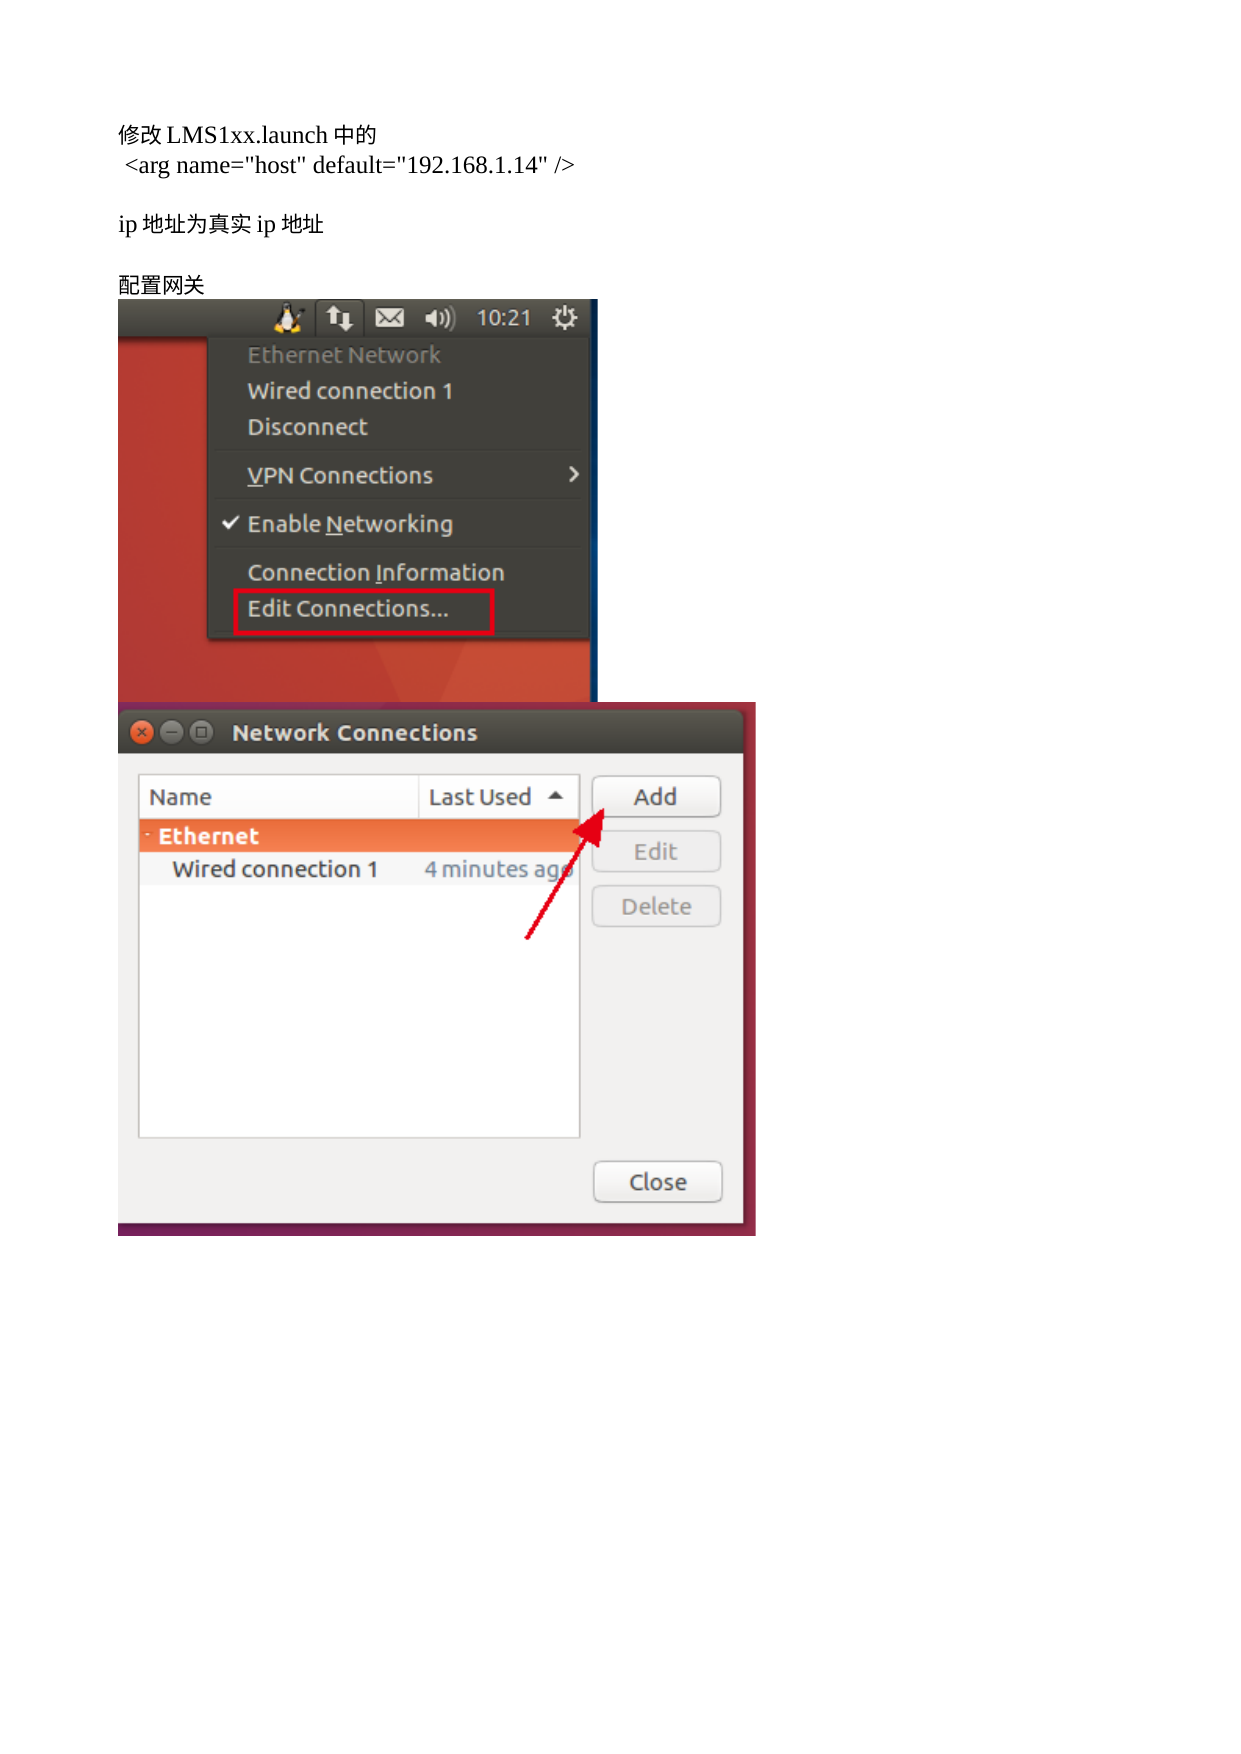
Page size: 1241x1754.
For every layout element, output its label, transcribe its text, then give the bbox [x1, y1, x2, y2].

picture [118, 299, 756, 1236]
text <arg name="host" default="192.168.1.14" /> [118, 150, 1122, 178]
text 配置网关 [118, 268, 1122, 299]
text 修改LMS1xx.launch中的 [118, 118, 1122, 150]
text ip地址为真实ip地址 [118, 207, 1122, 239]
